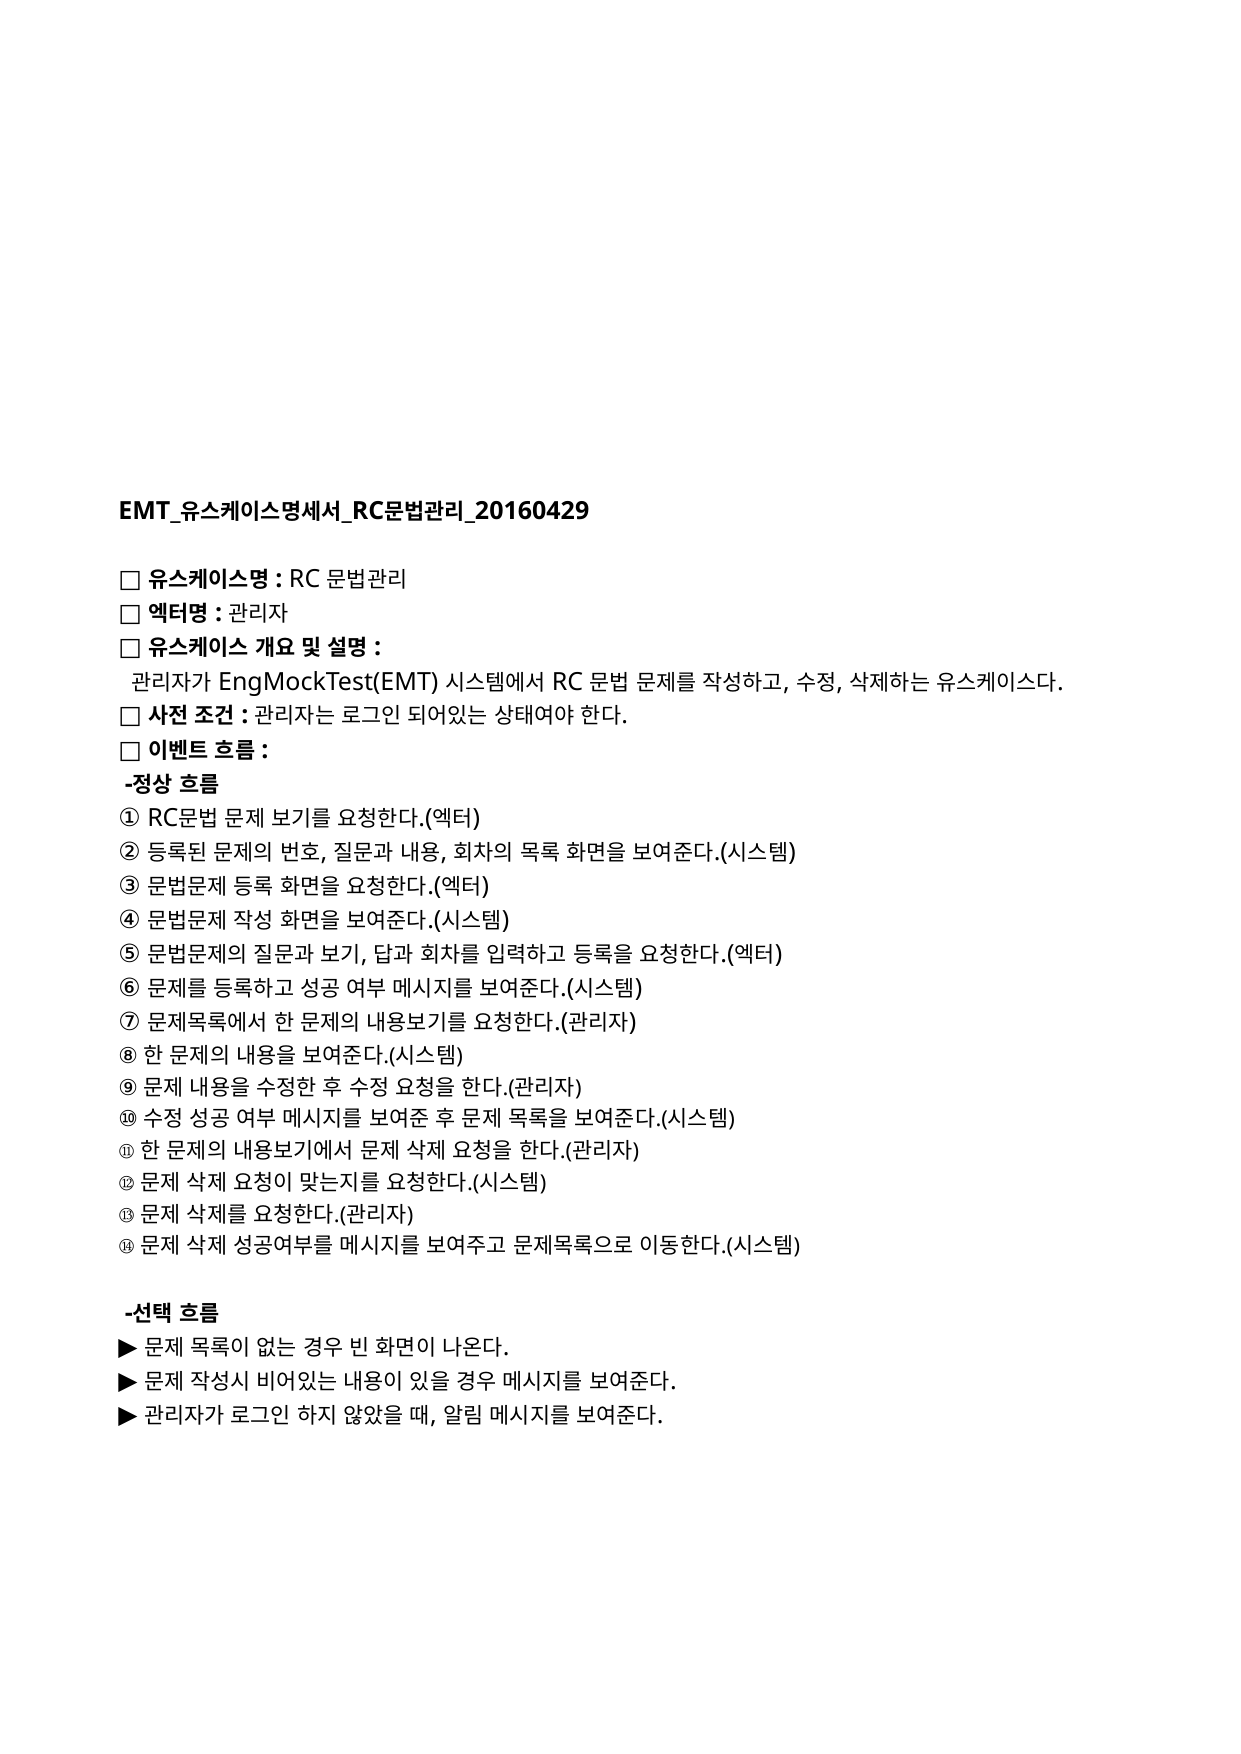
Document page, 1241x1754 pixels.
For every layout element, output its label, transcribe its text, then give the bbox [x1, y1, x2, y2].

text ▶ 관리자가 로그인 하지 않았을 때, 알림 메시지를 보여준다. [118, 1396, 1122, 1431]
text □ 사전 조건 : 관리자는 로그인 되어있는 상태여야 한다. [118, 697, 1122, 731]
text □ 엑터명 : 관리자 [118, 595, 1122, 629]
text ⑤ 문법문제의 질문과 보기, 답과 회차를 입력하고 등록을 요청한다.(엑터) [118, 936, 1122, 970]
text ⑬ 문제 삭제를 요청한다.(관리자) [118, 1197, 1122, 1228]
text ⑭ 문제 삭제 성공여부를 메시지를 보여주고 문제목록으로 이동한다.(시스템) [118, 1228, 1122, 1260]
text ▶ 문제 목록이 없는 경우 빈 화면이 나온다. [118, 1328, 1122, 1362]
text ⑦ 문제목록에서 한 문제의 내용보기를 요청한다.(관리자) [118, 1004, 1122, 1038]
text ⑫ 문제 삭제 요청이 맞는지를 요청한다.(시스템) [118, 1165, 1122, 1197]
text ⑨ 문제 내용을 수정한 후 수정 요청을 한다.(관리자) [118, 1069, 1122, 1101]
text ▶ 문제 작성시 비어있는 내용이 있을 경우 메시지를 보여준다. [118, 1362, 1122, 1396]
text ⑥ 문제를 등록하고 성공 여부 메시지를 보여준다.(시스템) [118, 970, 1122, 1004]
text ③ 문법문제 등록 화면을 요청한다.(엑터) [118, 867, 1122, 902]
text ② 등록된 문제의 번호, 질문과 내용, 회차의 목록 화면을 보여준다.(시스템) [118, 833, 1122, 867]
text -정상 흐름 [118, 765, 1122, 799]
text □ 이벤트 흐름 : [118, 731, 1122, 765]
text 관리자가 EngMockTest(EMT) 시스템에서 RC 문법 문제를 작성하고, 수정, 삭제하는 유스케이스다. [118, 663, 1122, 697]
text ⑪ 한 문제의 내용보기에서 문제 삭제 요청을 한다.(관리자) [118, 1133, 1122, 1165]
text □ 유스케이스명 : RC 문법관리 [118, 561, 1122, 595]
text □ 유스케이스 개요 및 설명 : [118, 629, 1122, 663]
text ① RC문법 문제 보기를 요청한다.(엑터) [118, 799, 1122, 833]
text ④ 문법문제 작성 화면을 보여준다.(시스템) [118, 902, 1122, 936]
text ⑩ 수정 성공 여부 메시지를 보여준 후 문제 목록을 보여준다.(시스템) [118, 1101, 1122, 1133]
text EMT_유스케이스명세서_RC문법관리_20160429 [118, 493, 1122, 527]
text ⑧ 한 문제의 내용을 보여준다.(시스템) [118, 1038, 1122, 1069]
text -선택 흐름 [118, 1294, 1122, 1328]
